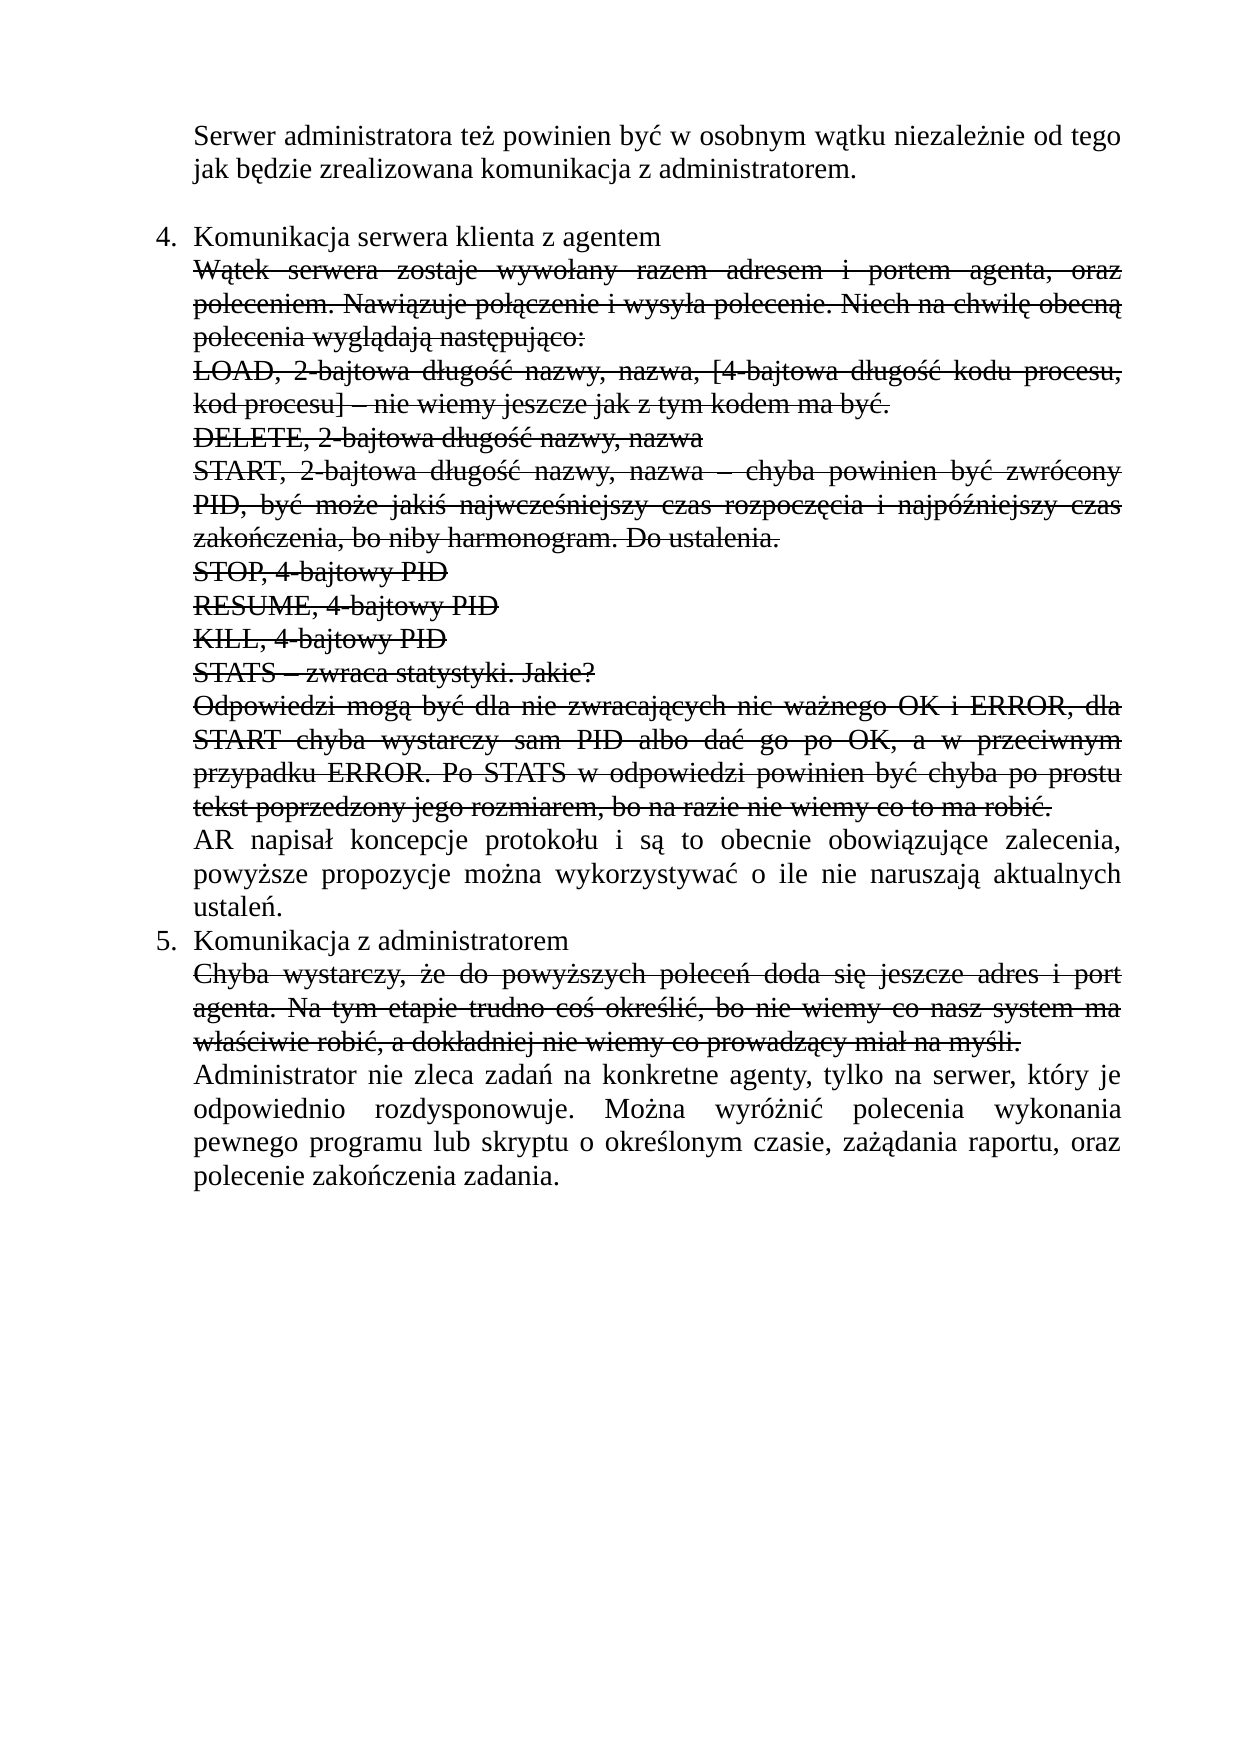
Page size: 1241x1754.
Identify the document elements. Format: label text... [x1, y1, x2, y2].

list KILL, 4-bajtowy PID [156, 621, 1122, 655]
list Wątek serwera zostaje wywołany razem adresem i portem agenta, oraz poleceniem. Nawiązuje połączenie i wysyła polecenie. Niech na chwilę obecną polecenia wyglądają następująco: [156, 252, 1122, 353]
list Chyba wystarczy, że do powyższych poleceń doda się jeszcze adres i port agenta. Na tym etapie trudno coś określić, bo nie wiemy co nasz system ma właściwie robić, a dokładniej nie wiemy co prowadzący miał na myśli. [156, 957, 1122, 1057]
list Serwer administratora też powinien być w osobnym wątku niezależnie od tego jak będzie zrealizowana komunikacja z administratorem. [156, 118, 1122, 185]
list DELETE, 2-bajtowa długość nazwy, nazwa [156, 420, 1122, 453]
list STATS – zwraca statystyki. Jakie? [156, 655, 1122, 688]
list RESUME, 4-bajtowy PID [156, 588, 1122, 621]
list AR napisał koncepcje protokołu i są to obecnie obowiązujące zalecenia, powyższe propozycje można wykorzystywać o ile nie naruszają aktualnych ustaleń. [156, 822, 1122, 923]
list Komunikacja serwera klienta z agentem [156, 219, 1122, 252]
list Odpowiedzi mogą być dla nie zwracających nic ważnego OK i ERROR, dla START chyba wystarczy sam PID albo dać go po OK, a w przeciwnym przypadku ERROR. Po STATS w odpowiedzi powinien być chyba po prostu tekst poprzedzony jego rozmiarem, bo na razie nie wiemy co to ma robić. [156, 688, 1122, 822]
list STOP, 4-bajtowy PID [156, 554, 1122, 588]
list Komunikacja z administratorem [156, 923, 1122, 957]
list START, 2-bajtowa długość nazwy, nazwa – chyba powinien być zwrócony PID, być może jakiś najwcześniejszy czas rozpoczęcia i najpóźniejszy czas zakończenia, bo niby harmonogram. Do ustalenia. [156, 453, 1122, 554]
list Administrator nie zleca zadań na konkretne agenty, tylko na serwer, który je odpowiednio rozdysponowuje. Można wyróżnić polecenia wykonania pewnego programu lub skryptu o określonym czasie, zażądania raportu, oraz polecenie zakończenia zadania. [156, 1057, 1122, 1191]
list LOAD, 2-bajtowa długość nazwy, nazwa, [4-bajtowa długość kodu procesu, kod procesu] – nie wiemy jeszcze jak z tym kodem ma być. [156, 353, 1122, 420]
